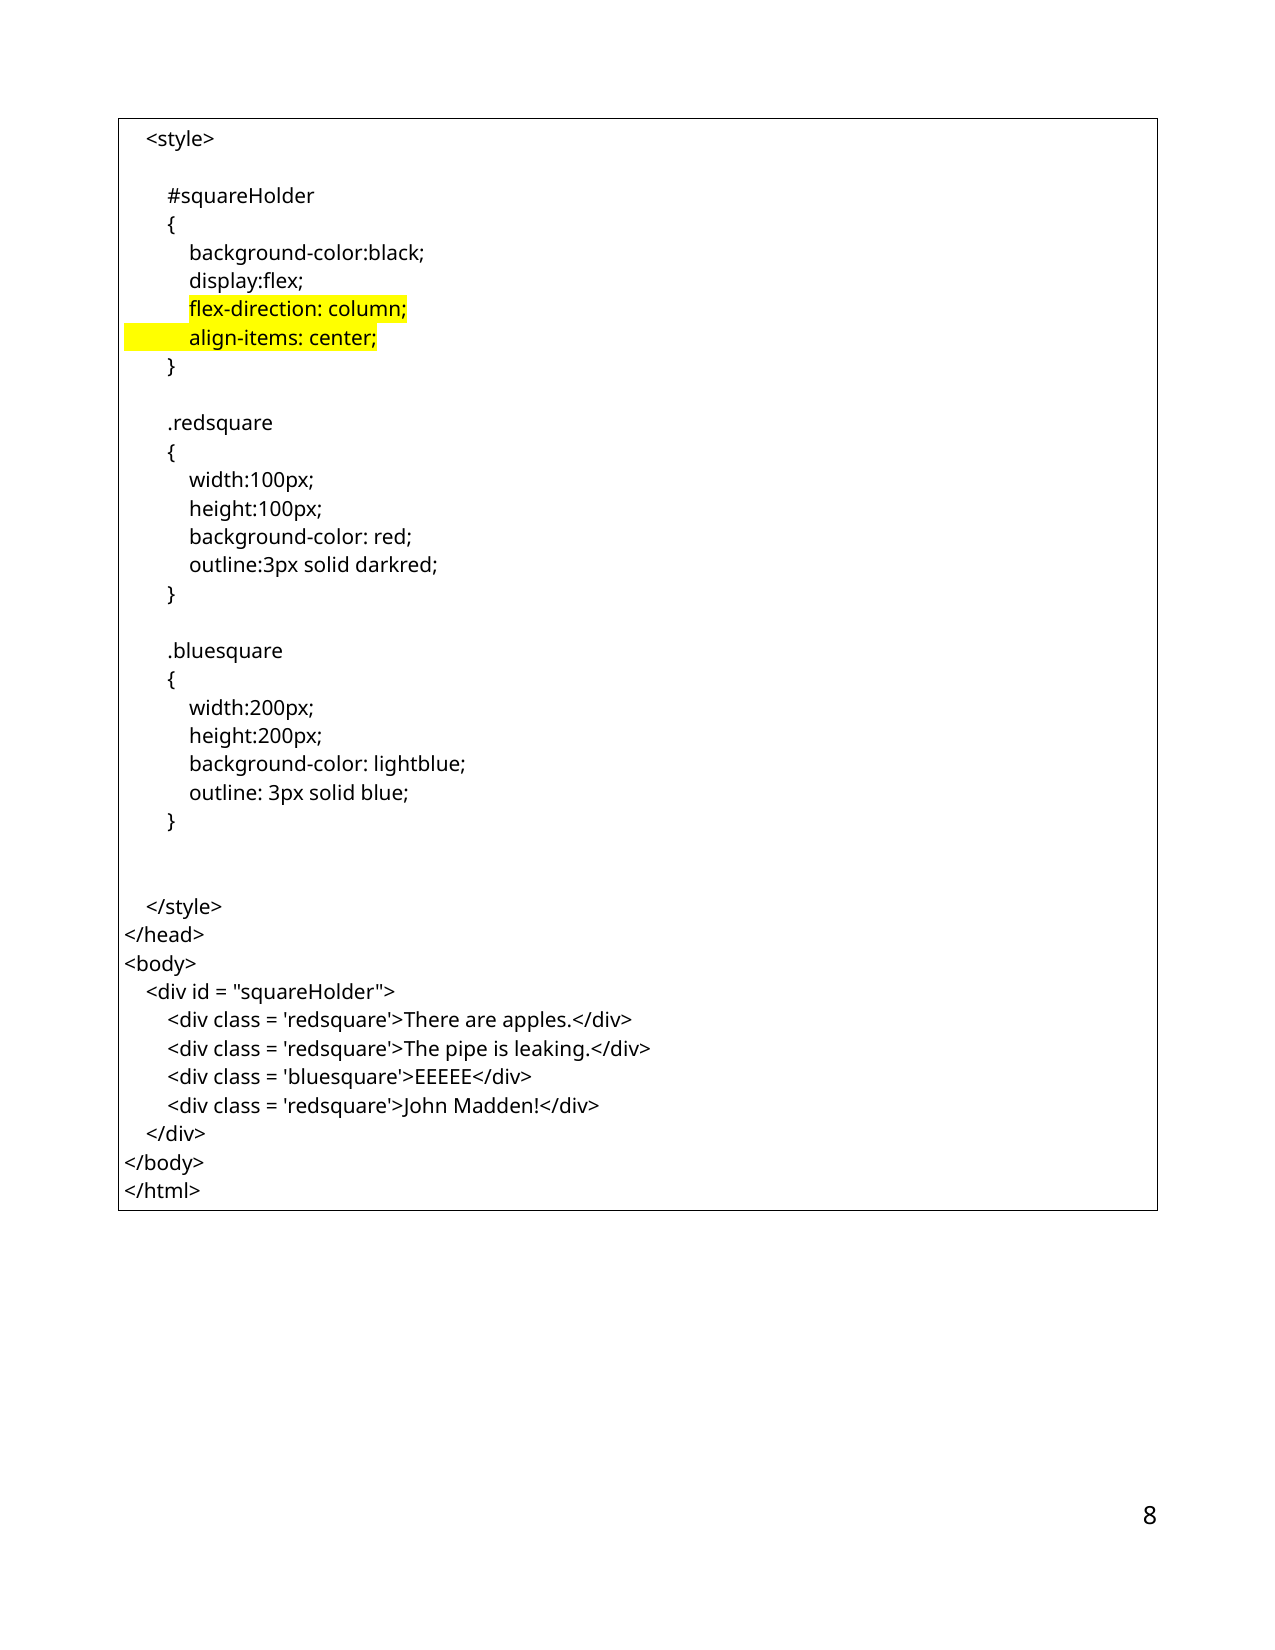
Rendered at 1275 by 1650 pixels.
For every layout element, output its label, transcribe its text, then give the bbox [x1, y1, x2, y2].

table_header <style> #squareHolder { background-color:black; display:flex; flex-direction: column; align-items: center; } .redsquare { width:100px; height:100px; background-color: red; outline:3px solid darkred; } .bluesquare { width:200px; height:200px; background-color: lightblue; outline: 3px solid blue; } </style> </head> <body> <div id = "squareHolder"> <div class = 'redsquare'>There are apples.</div> <div class = 'redsquare'>The pipe is leaking.</div> <div class = 'bluesquare'>EEEEE</div> <div class = 'redsquare'>John Madden!</div> </div> </body> </html> [119, 119, 1157, 1210]
